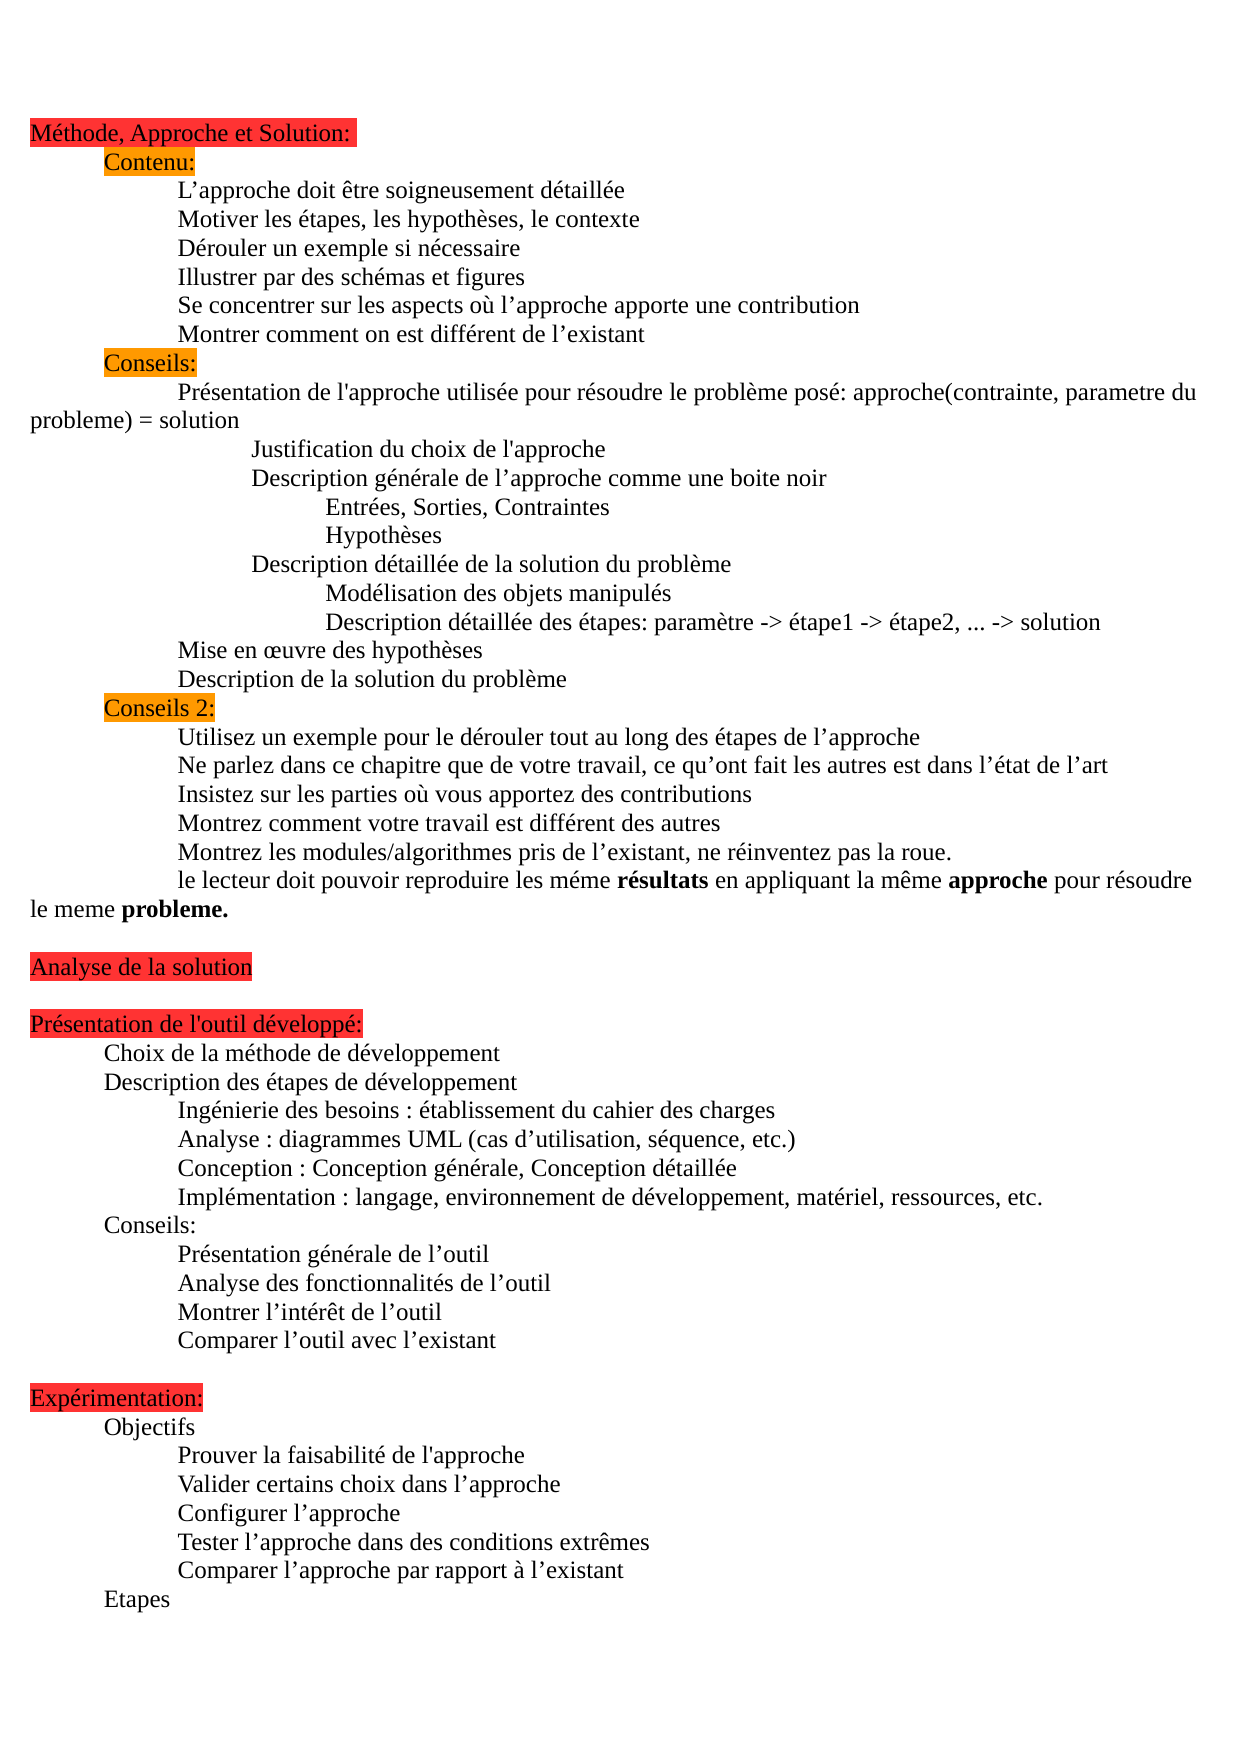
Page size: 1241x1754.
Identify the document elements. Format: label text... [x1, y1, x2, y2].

text Analyse : diagrammes UML (cas d’utilisation, séquence, etc.) [30, 1124, 1211, 1153]
text le lecteur doit pouvoir reproduire les méme résultats en appliquant la même approche pour résoudre le meme probleme. [30, 866, 1211, 923]
text Montrez comment votre travail est différent des autres [30, 808, 1211, 837]
text Utilisez un exemple pour le dérouler tout au long des étapes de l’approche [30, 722, 1211, 751]
text Conseils 2: [30, 693, 1211, 722]
text Insistez sur les parties où vous apportez des contributions [30, 779, 1211, 808]
text Montrer comment on est différent de l’existant [30, 319, 1211, 348]
text Motiver les étapes, les hypothèses, le contexte [30, 204, 1211, 233]
text Présentation de l'outil développé: [30, 1009, 1211, 1038]
text Configurer l’approche [30, 1498, 1211, 1527]
text Mise en œuvre des hypothèses [30, 636, 1211, 664]
text Conseils: [30, 348, 1211, 377]
text Objectifs [30, 1412, 1211, 1441]
text Etapes [30, 1584, 1211, 1613]
text Expérimentation: [30, 1383, 1211, 1412]
text Hypothèses [30, 521, 1211, 549]
text L’approche doit être soigneusement détaillée [30, 176, 1211, 204]
text Dérouler un exemple si nécessaire [30, 233, 1211, 262]
text Implémentation : langage, environnement de développement, matériel, ressources, etc. [30, 1182, 1211, 1211]
text Analyse des fonctionnalités de l’outil [30, 1268, 1211, 1297]
text Ingénierie des besoins : établissement du cahier des charges [30, 1096, 1211, 1124]
text Présentation générale de l’outil [30, 1239, 1211, 1268]
text Montrez les modules/algorithmes pris de l’existant, ne réinventez pas la roue. [30, 837, 1211, 866]
text Choix de la méthode de développement [30, 1038, 1211, 1067]
text Entrées, Sorties, Contraintes [30, 492, 1211, 521]
text Conseils: [30, 1211, 1211, 1239]
text Conception : Conception générale, Conception détaillée [30, 1153, 1211, 1182]
text Modélisation des objets manipulés [30, 578, 1211, 607]
text Valider certains choix dans l’approche [30, 1469, 1211, 1498]
text Description des étapes de développement [30, 1067, 1211, 1096]
text Description détaillée de la solution du problème [30, 549, 1211, 578]
text Ne parlez dans ce chapitre que de votre travail, ce qu’ont fait les autres est dans l’état de l’art [30, 751, 1211, 779]
text Description détaillée des étapes: paramètre -> étape1 -> étape2, ... -> solution [30, 607, 1211, 636]
text Comparer l’outil avec l’existant [30, 1326, 1211, 1354]
text Contenu: [30, 147, 1211, 176]
text Illustrer par des schémas et figures [30, 262, 1211, 291]
text Analyse de la solution [30, 952, 1211, 981]
text Description générale de l’approche comme une boite noir [30, 463, 1211, 492]
text Méthode, Approche et Solution: [30, 118, 1211, 147]
text Justification du choix de l'approche [30, 434, 1211, 463]
text Prouver la faisabilité de l'approche [30, 1441, 1211, 1469]
text Description de la solution du problème [30, 664, 1211, 693]
text Tester l’approche dans des conditions extrêmes [30, 1527, 1211, 1556]
text Présentation de l'approche utilisée pour résoudre le problème posé: approche(contrainte, parametre du probleme) = solution [30, 377, 1211, 434]
text Montrer l’intérêt de l’outil [30, 1297, 1211, 1326]
text Comparer l’approche par rapport à l’existant [30, 1556, 1211, 1584]
text Se concentrer sur les aspects où l’approche apporte une contribution [30, 291, 1211, 319]
